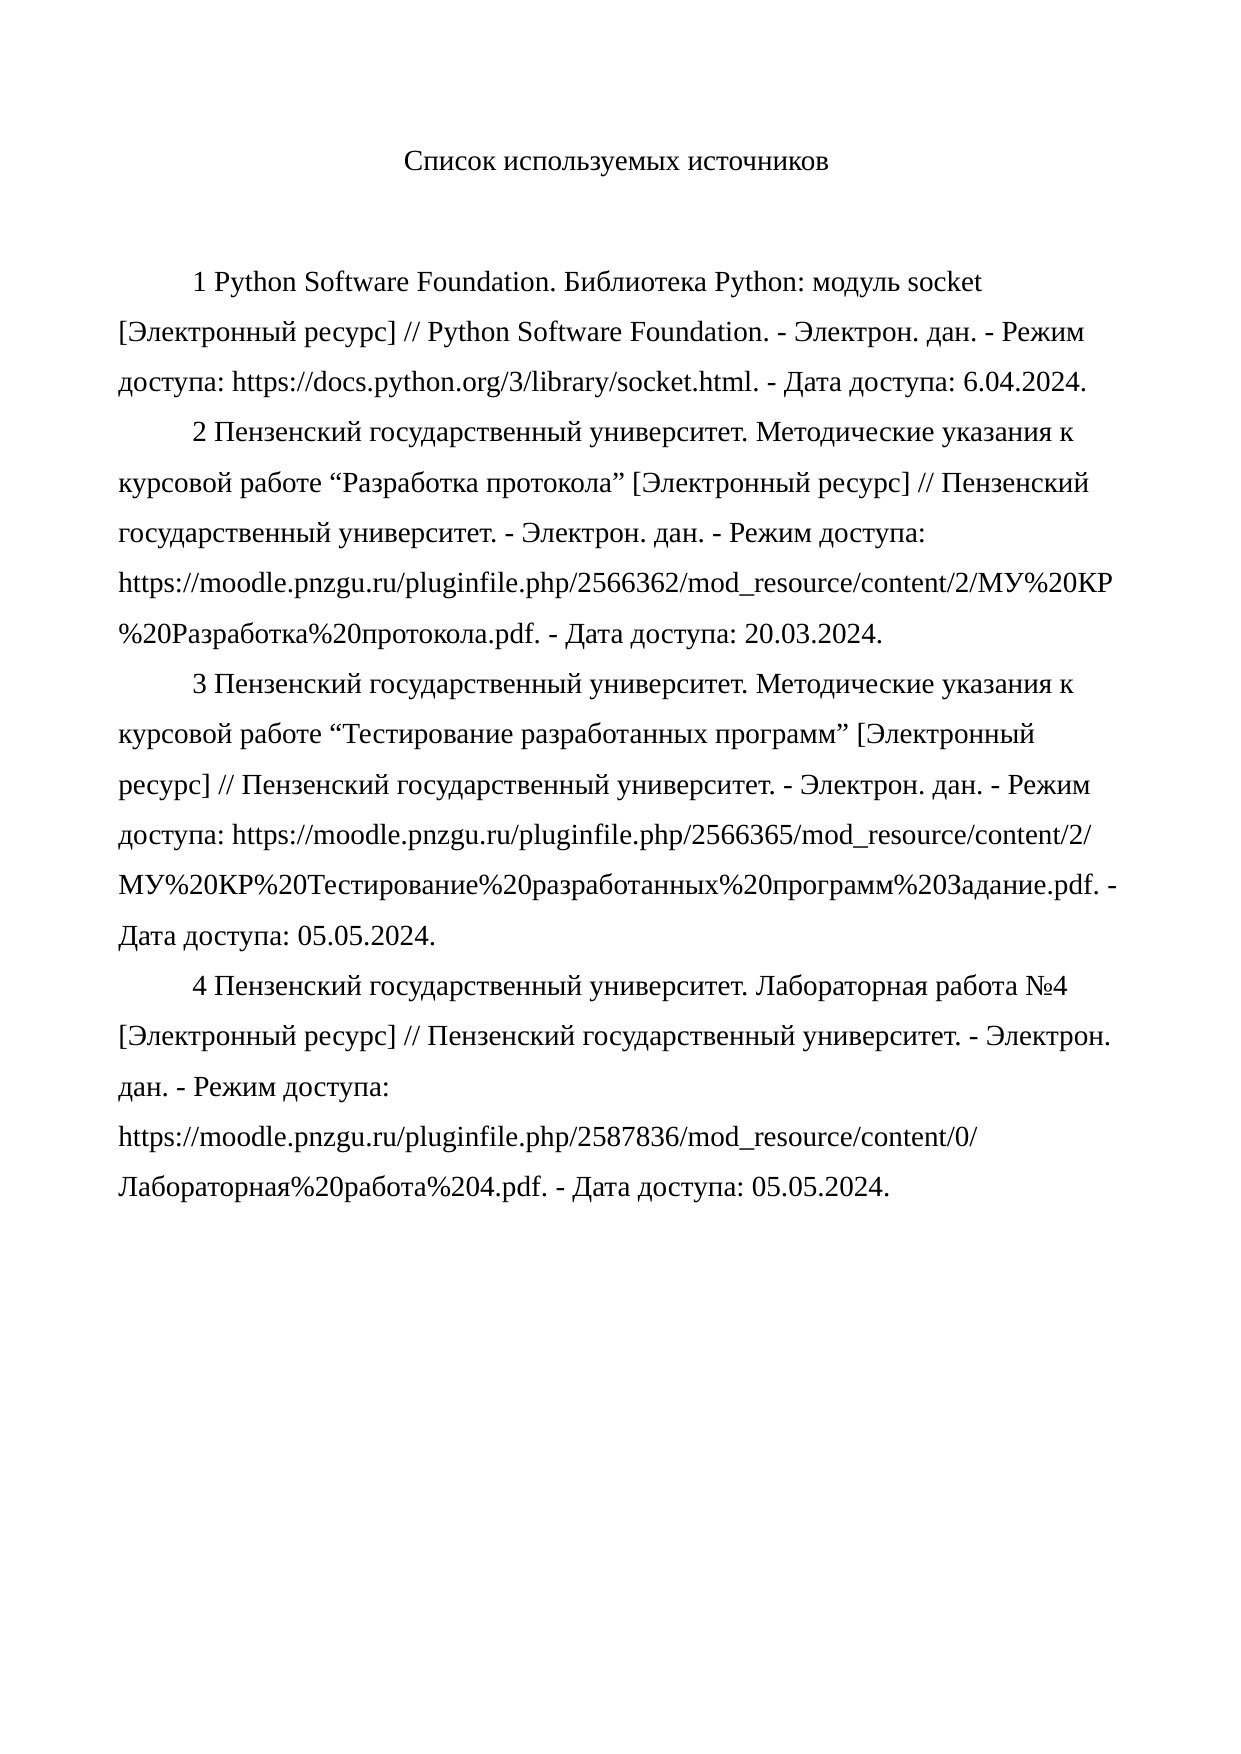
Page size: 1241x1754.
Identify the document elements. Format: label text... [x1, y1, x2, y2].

subtitle Список используемых источников [118, 143, 1122, 177]
text 2 Пензенский государственный университет. Методические указания к курсовой работе “Разработка протокола” [Электронный ресурс] // Пензенский государственный университет. - Электрон. дан. - Режим доступа: https://moodle.pnzgu.ru/pluginfile.php/2566362/mod_resource/content/2/МУ%20КР%20Разработка%20протокола.pdf. - Дата доступа: 20.03.2024. [118, 414, 1122, 649]
text 4 Пензенский государственный университет. Лабораторная работа №4 [Электронный ресурс] // Пензенский государственный университет. - Электрон. дан. - Режим доступа: https://moodle.pnzgu.ru/pluginfile.php/2587836/mod_resource/content/0/Лабораторная%20работа%204.pdf. - Дата доступа: 05.05.2024. [118, 968, 1122, 1203]
text 1 Python Software Foundation. Библиотека Python: модуль socket [Электронный ресурс] // Python Software Foundation. - Электрон. дан. - Режим доступа: https://docs.python.org/3/library/socket.html. - Дата доступа: 6.04.2024. [118, 264, 1122, 398]
text 3 Пензенский государственный университет. Методические указания к курсовой работе “Тестирование разработанных программ” [Электронный ресурс] // Пензенский государственный университет. - Электрон. дан. - Режим доступа: https://moodle.pnzgu.ru/pluginfile.php/2566365/mod_resource/content/2/МУ%20КР%20Тестирование%20разработанных%20программ%20Задание.pdf. - Дата доступа: 05.05.2024. [118, 666, 1122, 951]
